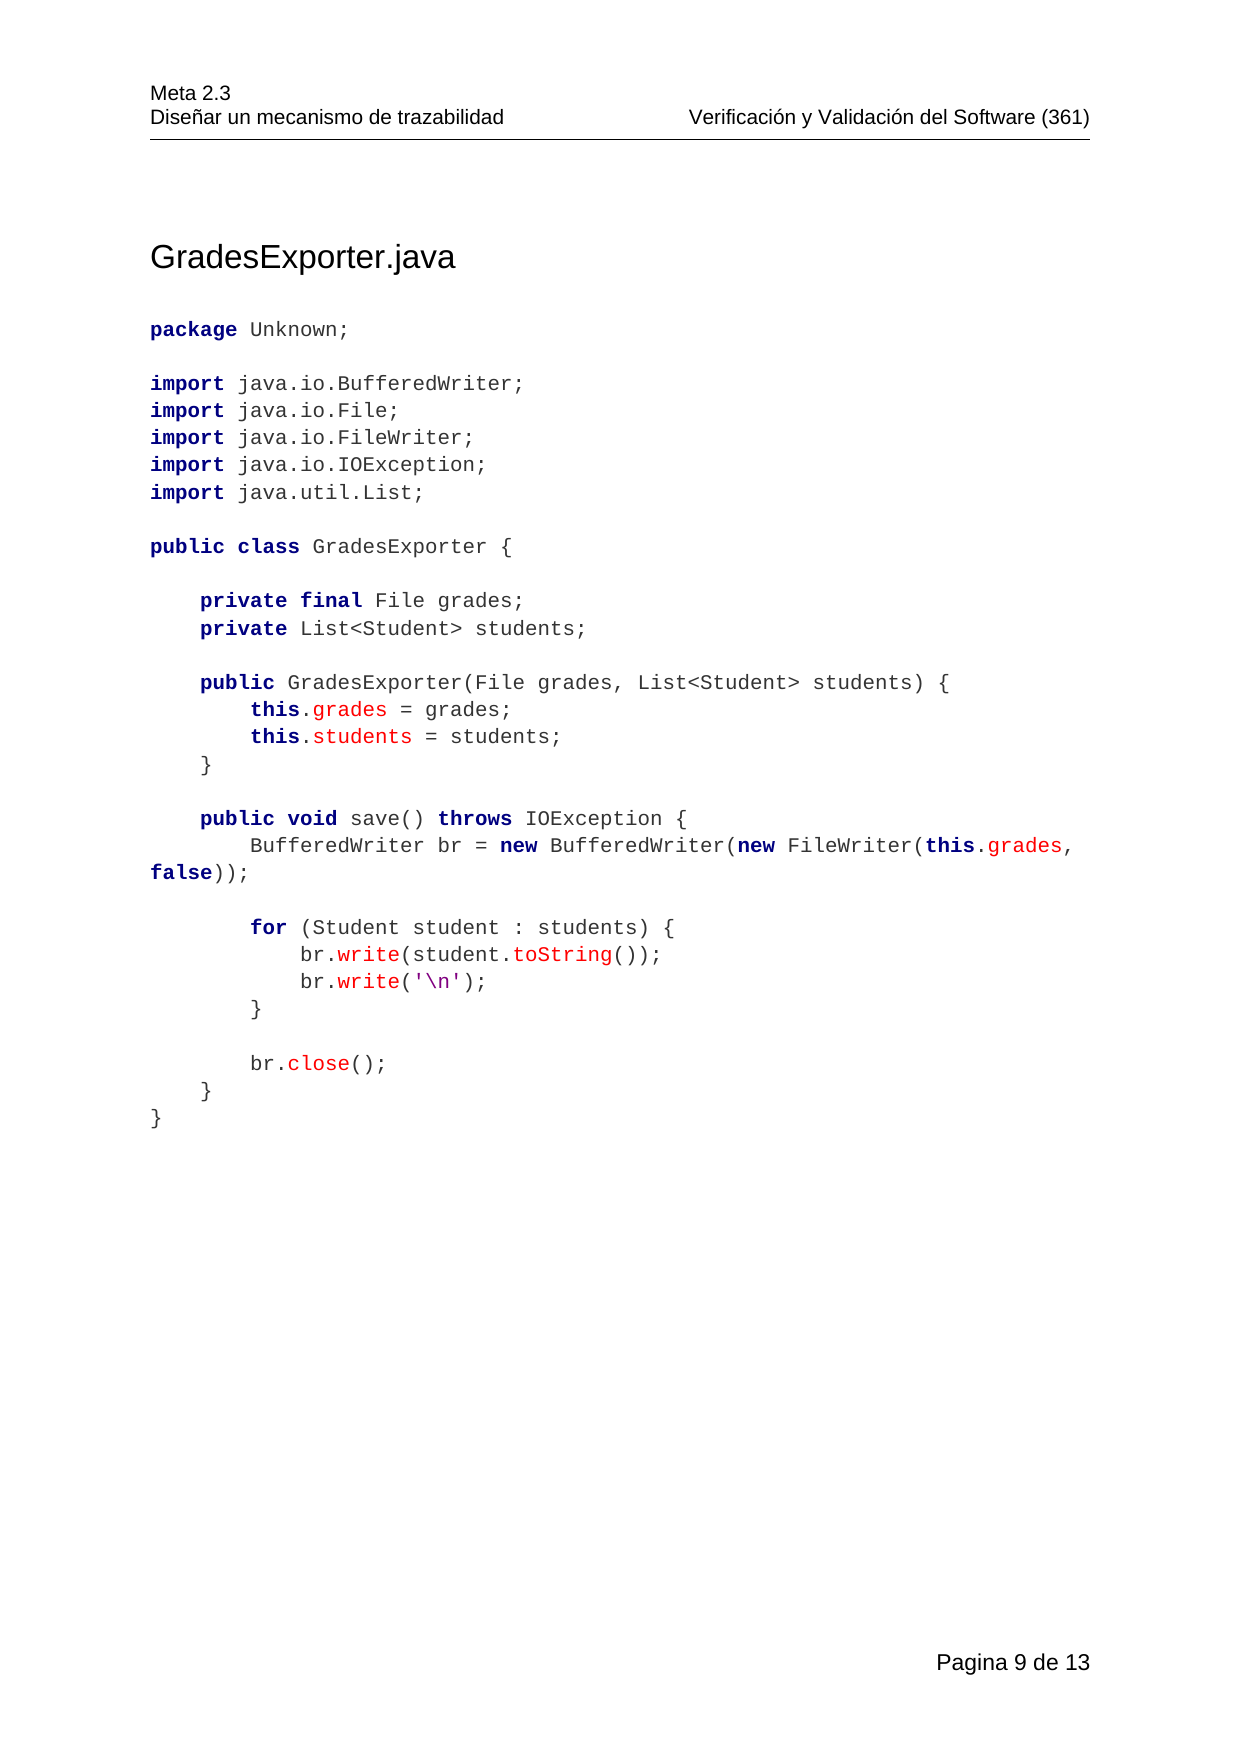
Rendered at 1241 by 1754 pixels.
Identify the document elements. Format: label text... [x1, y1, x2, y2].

text public void save() throws IOException { [150, 808, 1090, 832]
text import java.util.List; [150, 482, 1090, 505]
text package Unknown; [150, 318, 1090, 342]
text br.write(student.toString()); [150, 944, 1090, 967]
text import java.io.IOException; [150, 454, 1090, 478]
subtitle GradesExporter.java [150, 237, 1090, 276]
text private List<Student> students; [150, 618, 1090, 641]
text br.close(); [150, 1053, 1090, 1076]
text BufferedWriter br = new BufferedWriter(new FileWriter(this.grades, false)); [150, 835, 1090, 886]
text public class GradesExporter { [150, 536, 1090, 560]
text br.write('\n'); [150, 971, 1090, 995]
text } [150, 1107, 1090, 1131]
text } [150, 998, 1090, 1022]
text import java.io.BufferedWriter; [150, 373, 1090, 397]
text private final File grades; [150, 590, 1090, 614]
text import java.io.FileWriter; [150, 427, 1090, 451]
text for (Student student : students) { [150, 917, 1090, 940]
text } [150, 753, 1090, 777]
text import java.io.File; [150, 400, 1090, 424]
text public GradesExporter(File grades, List<Student> students) { [150, 672, 1090, 696]
text this.students = students; [150, 726, 1090, 750]
text } [150, 1080, 1090, 1103]
text this.grades = grades; [150, 699, 1090, 723]
